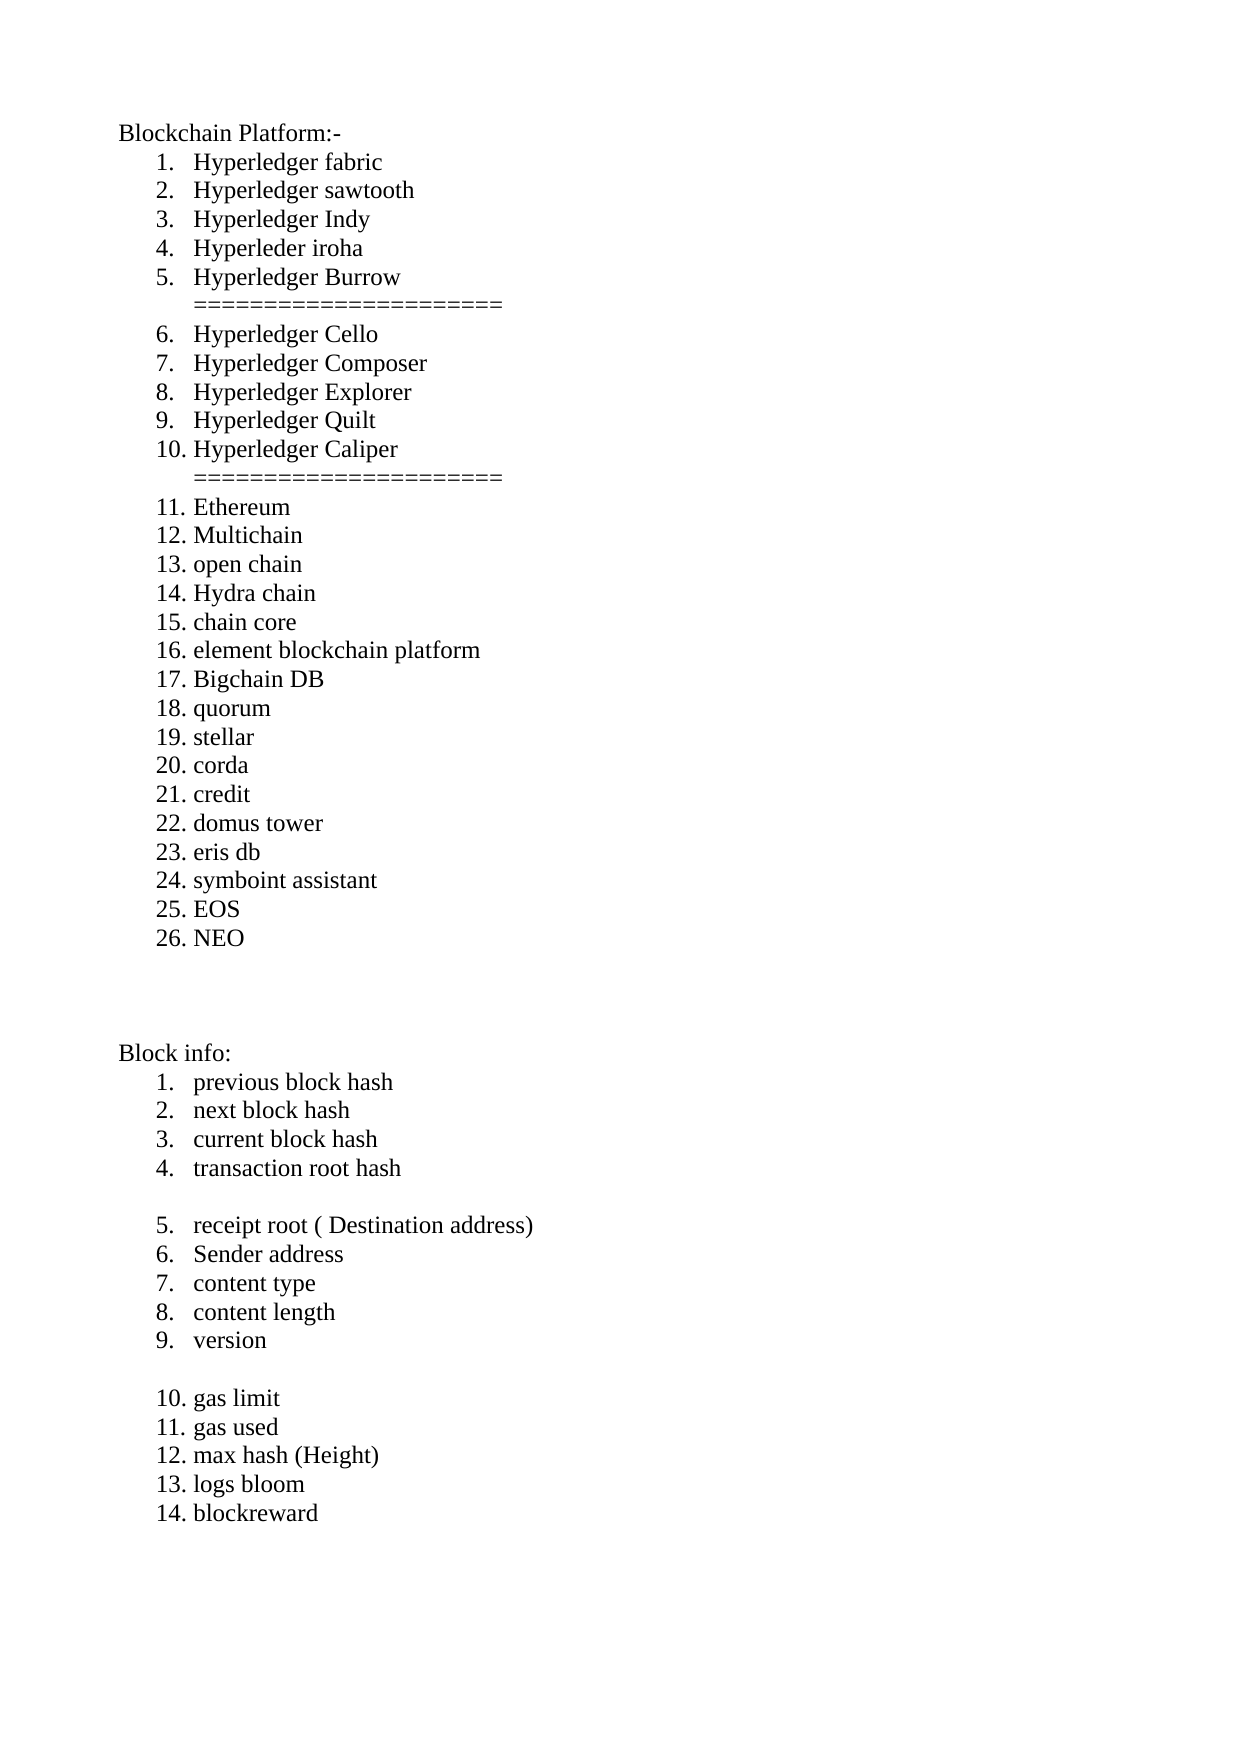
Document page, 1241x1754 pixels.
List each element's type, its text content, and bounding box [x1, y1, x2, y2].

list element blockchain platform [156, 636, 1122, 664]
list NEO [156, 923, 1122, 952]
list gas limit [156, 1383, 1122, 1412]
list content type [156, 1268, 1122, 1297]
list Hyperledger Explorer [156, 377, 1122, 406]
list Hyperledger Composer [156, 348, 1122, 377]
list Hydra chain [156, 578, 1122, 607]
list Hyperledger fabric [156, 147, 1122, 176]
list gas used [156, 1412, 1122, 1441]
list max hash (Height) [156, 1441, 1122, 1469]
list Hyperleder iroha [156, 233, 1122, 262]
list Hyperledger Cello [156, 319, 1122, 348]
list chain core [156, 607, 1122, 636]
list open chain [156, 549, 1122, 578]
list symboint assistant [156, 866, 1122, 894]
list eris db [156, 837, 1122, 866]
list Hyperledger Burrow ====================== [156, 262, 1122, 319]
list Bigchain DB [156, 664, 1122, 693]
list transaction root hash [156, 1153, 1122, 1211]
list quorum [156, 693, 1122, 722]
list Hyperledger Quilt [156, 406, 1122, 434]
list corda [156, 751, 1122, 779]
text Blockchain Platform:- [118, 118, 1122, 147]
text Block info: [118, 1038, 1122, 1067]
list content length [156, 1297, 1122, 1326]
list version [156, 1326, 1122, 1383]
list next block hash [156, 1096, 1122, 1124]
list previous block hash [156, 1067, 1122, 1096]
list Hyperledger Indy [156, 204, 1122, 233]
list domus tower [156, 808, 1122, 837]
list Multichain [156, 521, 1122, 549]
list Hyperledger Caliper ====================== [156, 434, 1122, 492]
list stellar [156, 722, 1122, 751]
list Ethereum [156, 492, 1122, 521]
list EOS [156, 894, 1122, 923]
list current block hash [156, 1124, 1122, 1153]
list credit [156, 779, 1122, 808]
list blockreward [156, 1498, 1122, 1527]
list logs bloom [156, 1469, 1122, 1498]
list receipt root ( Destination address) [156, 1211, 1122, 1239]
list Sender address [156, 1239, 1122, 1268]
list Hyperledger sawtooth [156, 176, 1122, 204]
